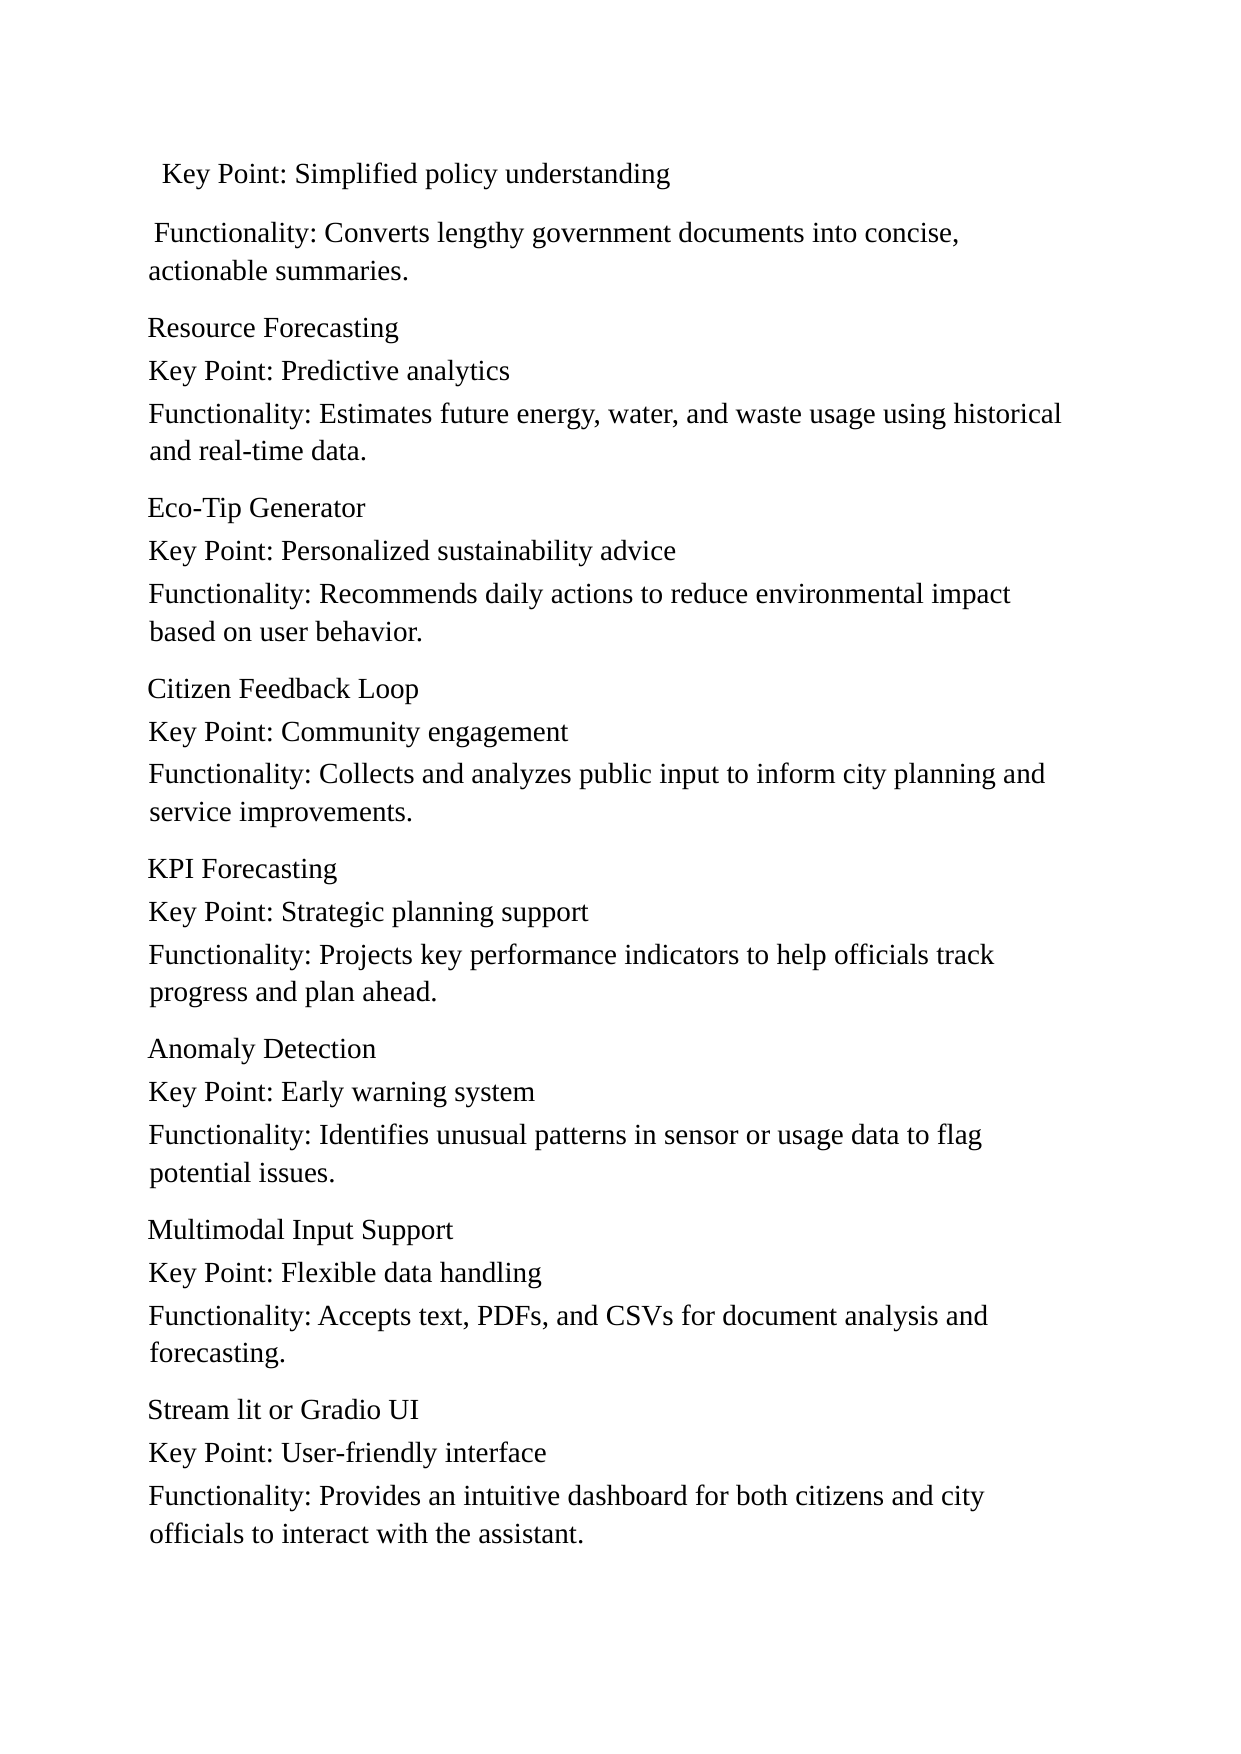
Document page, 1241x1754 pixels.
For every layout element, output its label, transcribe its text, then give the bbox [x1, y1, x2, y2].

text Key Point: Predictive analytics [148, 353, 1084, 386]
text Key Point: Community engagement [148, 714, 1084, 747]
text Stream lit or Gradio UI [147, 1392, 1098, 1426]
text Key Point: User-friendly interface [148, 1435, 1084, 1469]
text Multimodal Input Support [147, 1212, 1098, 1246]
text Functionality: Identifies unusual patterns in sensor or usage data to flag potential issues. [148, 1117, 1084, 1188]
text Key Point: Personalized sustainability advice [148, 533, 1084, 567]
text Functionality: Provides an intuitive dashboard for both citizens and city officials to interact with the assistant. [148, 1478, 1084, 1549]
text Resource Forecasting [147, 310, 1098, 343]
text Eco-Tip Generator [147, 491, 1098, 524]
text Functionality: Recommends daily actions to reduce environmental impact based on user behavior. [148, 576, 1084, 647]
text Functionality: Accepts text, PDFs, and CSVs for document analysis and forecasting. [148, 1298, 1084, 1369]
text Anomaly Detection [147, 1032, 1098, 1065]
text Key Point: Early warning system [148, 1074, 1084, 1108]
text Functionality: Estimates future energy, water, and waste usage using historical and real-time data. [148, 396, 1084, 467]
text Citizen Feedback Loop [147, 671, 1098, 704]
text Functionality: Collects and analyzes public input to inform city planning and service improvements. [148, 757, 1084, 828]
text Key Point: Flexible data handling [148, 1255, 1084, 1288]
text KPI Forecasting [147, 851, 1098, 885]
text Functionality: Projects key performance indicators to help officials track progress and plan ahead. [148, 937, 1084, 1008]
text Key Point: Strategic planning support [148, 894, 1084, 928]
text Functionality: Converts lengthy government documents into concise, actionable summaries. [148, 215, 1084, 286]
text Key Point: Simplified policy understanding [162, 156, 1084, 189]
